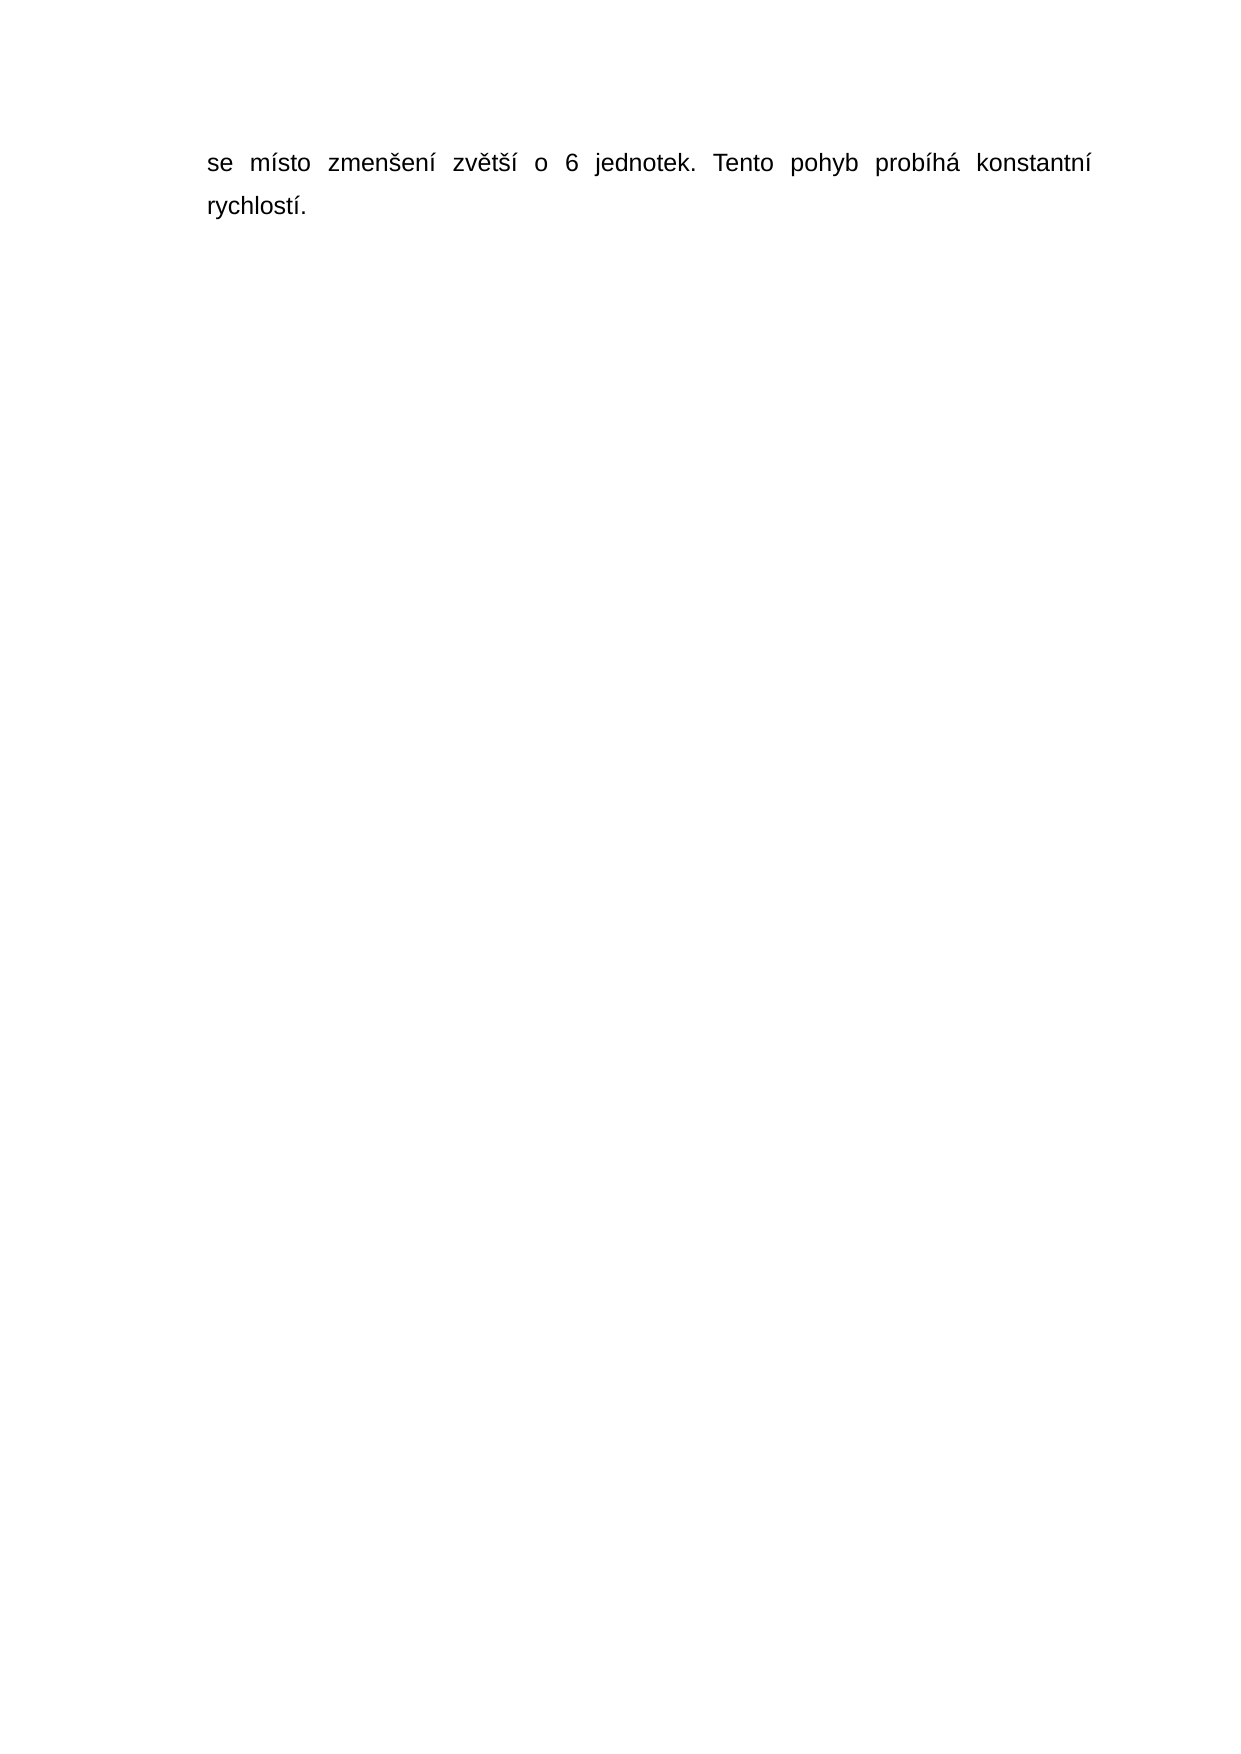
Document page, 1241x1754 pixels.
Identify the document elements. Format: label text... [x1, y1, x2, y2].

text se místo zmenšení zvětší o 6 jednotek. Tento pohyb probíhá konstantní rychlostí. [207, 148, 1092, 219]
